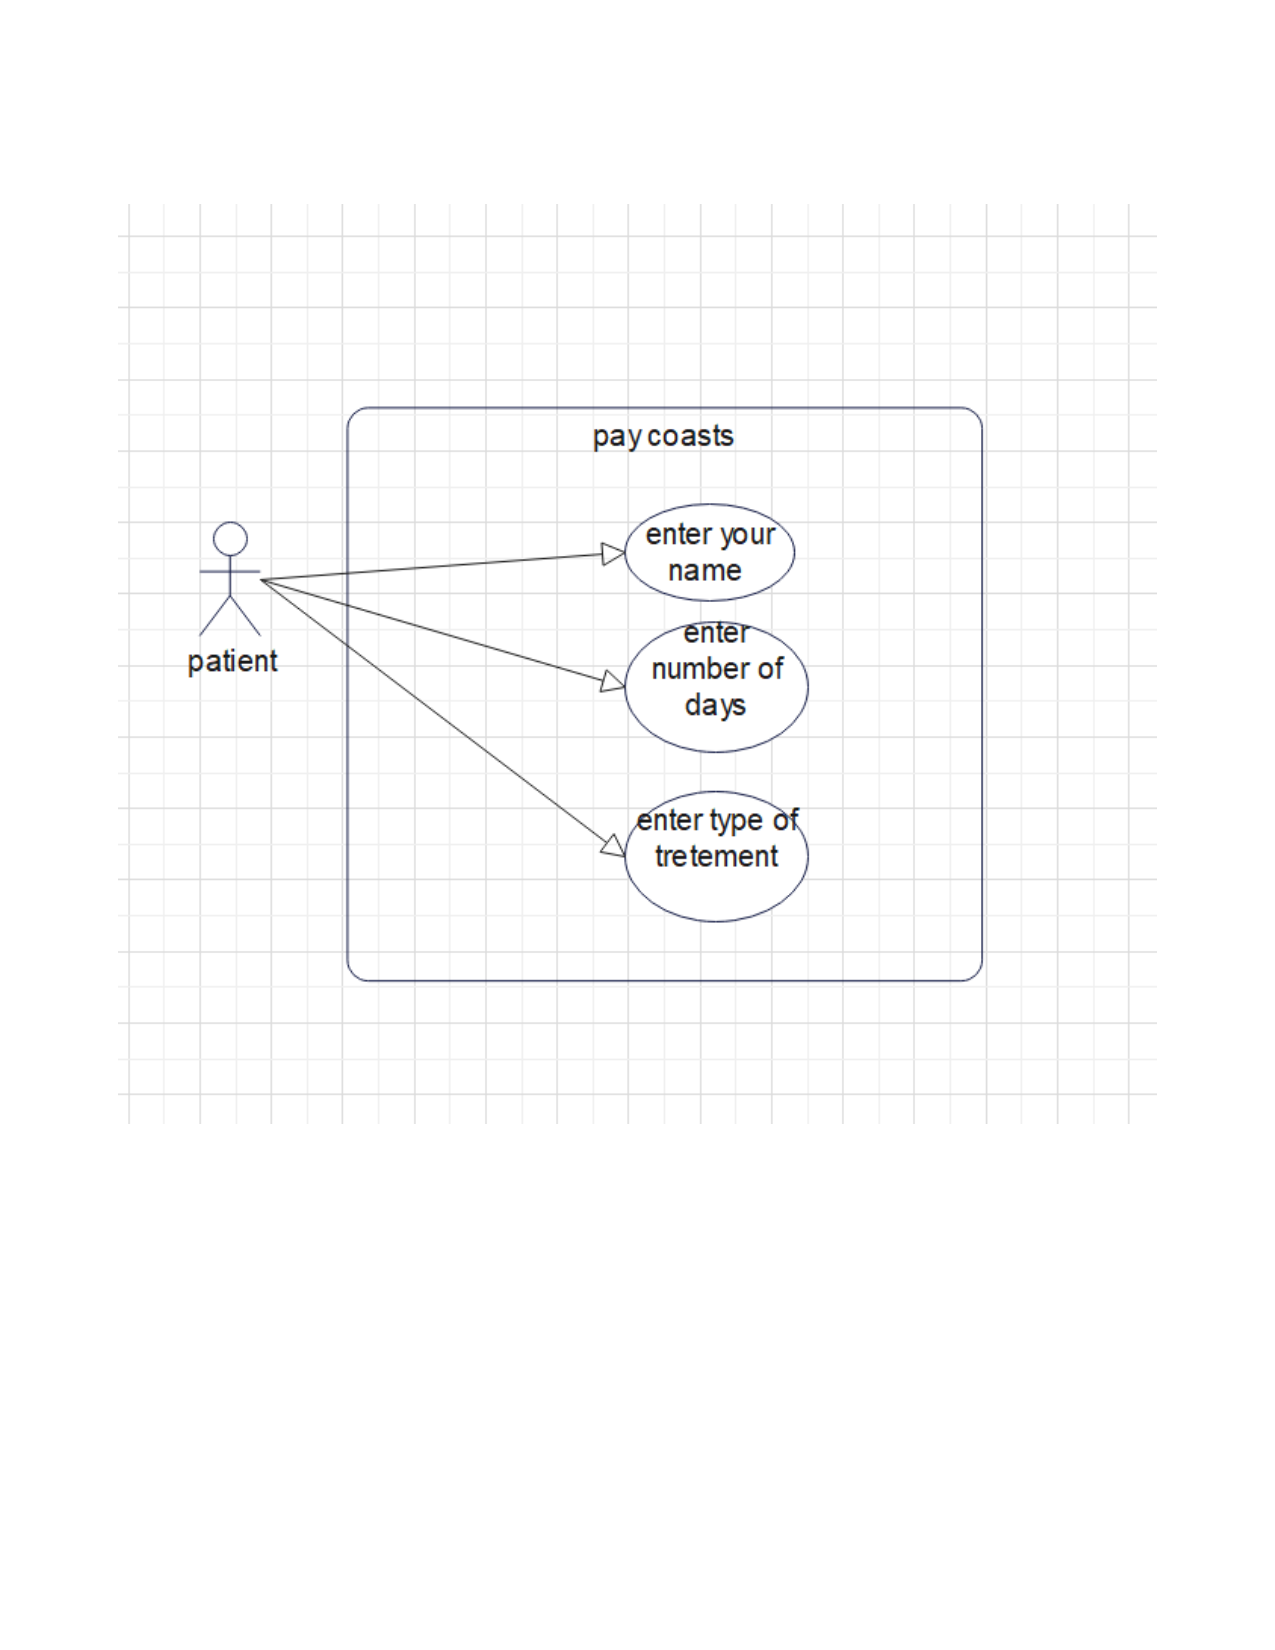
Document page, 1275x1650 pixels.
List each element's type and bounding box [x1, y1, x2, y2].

picture [118, 204, 1157, 1124]
